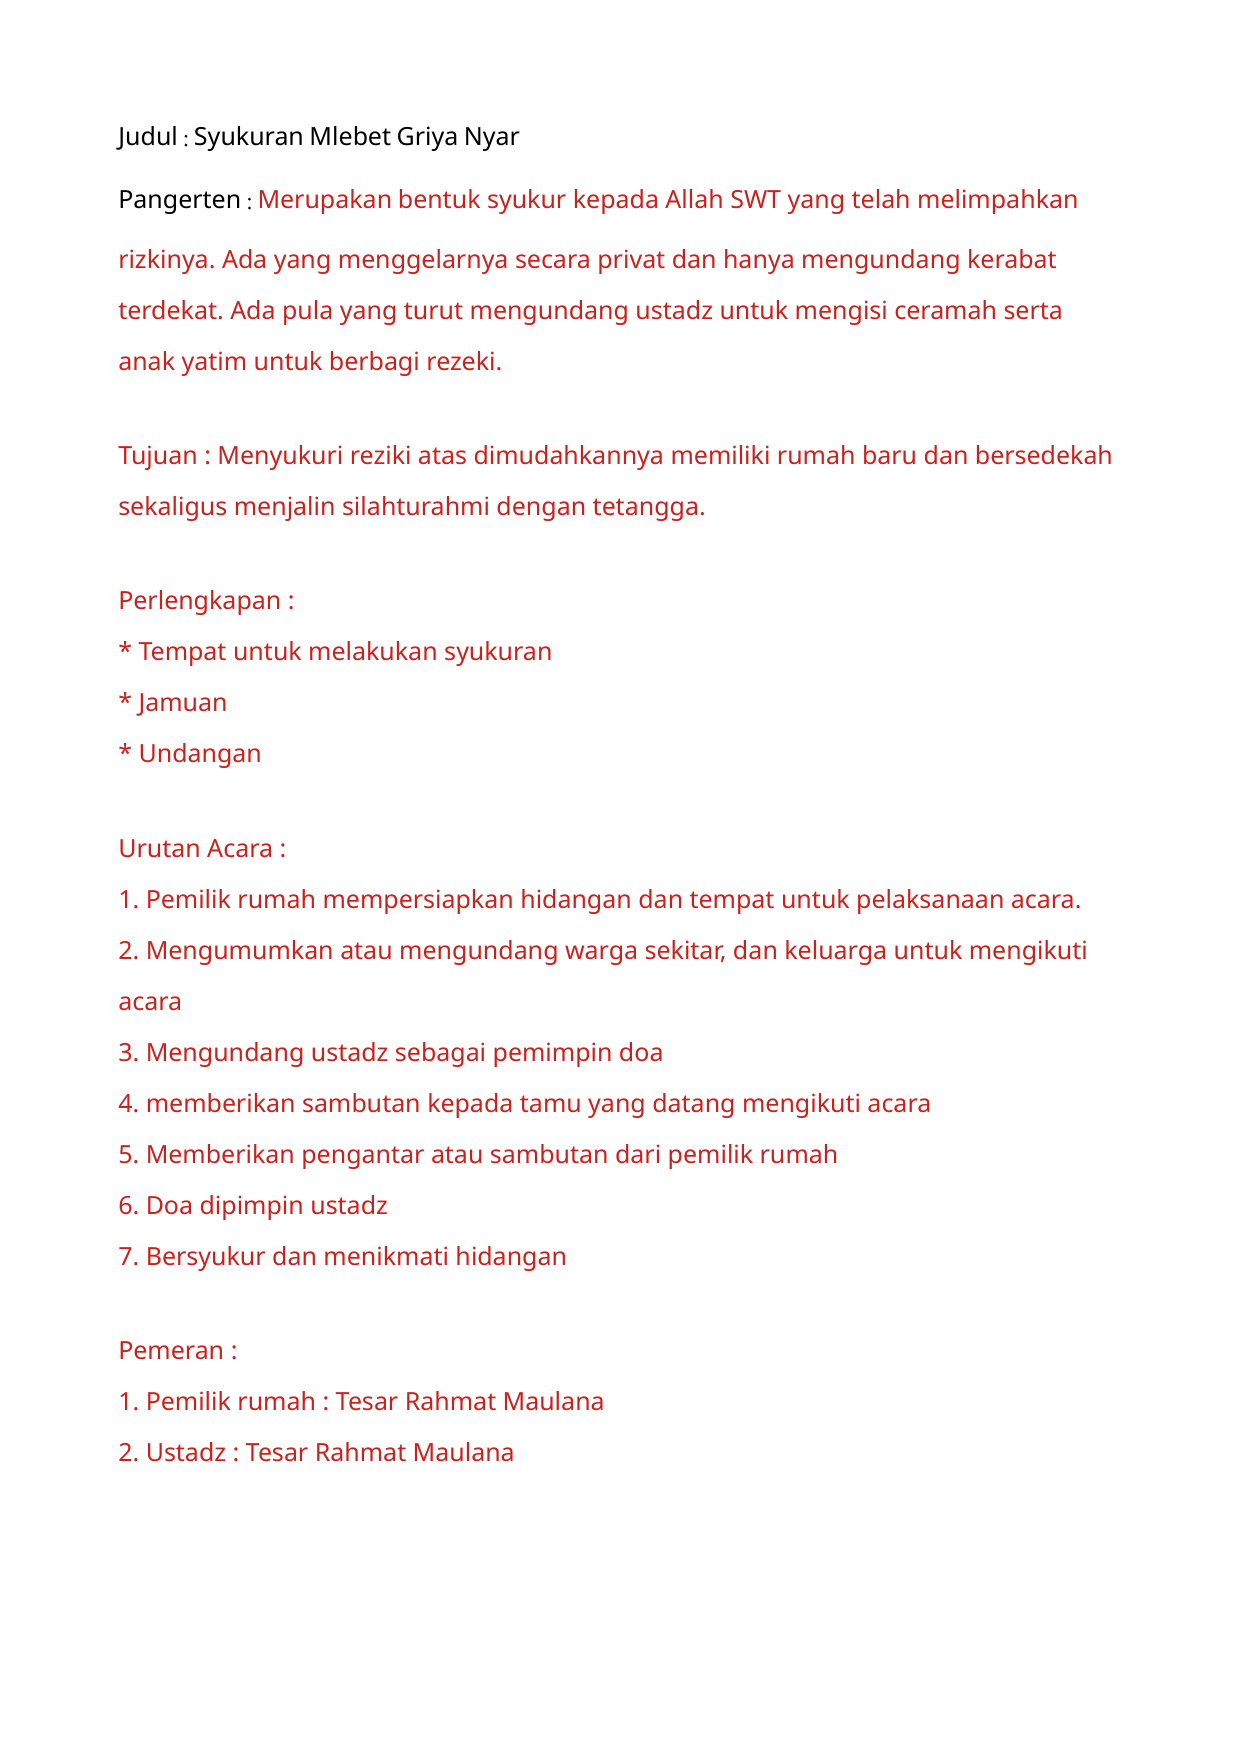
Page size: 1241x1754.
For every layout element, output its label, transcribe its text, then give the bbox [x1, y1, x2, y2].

text Pangerten : Merupakan bentuk syukur kepada Allah SWT yang telah melimpahkan rizkinya. Ada yang menggelarnya secara privat dan hanya mengundang kerabat terdekat. Ada pula yang turut mengundang ustadz untuk mengisi ceramah serta anak yatim untuk berbagi rezeki. [118, 182, 1122, 378]
text * Tempat untuk melakukan syukuran [118, 634, 1122, 668]
text 1. Pemilik rumah : Tesar Rahmat Maulana [118, 1384, 1122, 1418]
text 2. Ustadz : Tesar Rahmat Maulana [118, 1435, 1122, 1469]
text 7. Bersyukur dan menikmati hidangan [118, 1239, 1122, 1273]
text 4. memberikan sambutan kepada tamu yang datang mengikuti acara [118, 1086, 1122, 1119]
text Pemeran : [118, 1333, 1122, 1367]
text Judul : Syukuran Mlebet Griya Nyar [118, 118, 1122, 161]
text Tujuan : Menyukuri reziki atas dimudahkannya memiliki rumah baru dan bersedekah sekaligus menjalin silahturahmi dengan tetangga. [118, 438, 1122, 523]
text 2. Mengumumkan atau mengundang warga sekitar, dan keluarga untuk mengikuti acara [118, 932, 1122, 1017]
text 5. Memberikan pengantar atau sambutan dari pemilik rumah [118, 1137, 1122, 1171]
text * Jamuan [118, 685, 1122, 719]
text * Undangan [118, 736, 1122, 770]
text 3. Mengundang ustadz sebagai pemimpin doa [118, 1034, 1122, 1068]
text 6. Doa dipimpin ustadz [118, 1188, 1122, 1222]
text Perlengkapan : [118, 583, 1122, 617]
text 1. Pemilik rumah mempersiapkan hidangan dan tempat untuk pelaksanaan acara. [118, 881, 1122, 915]
text Urutan Acara : [118, 830, 1122, 864]
